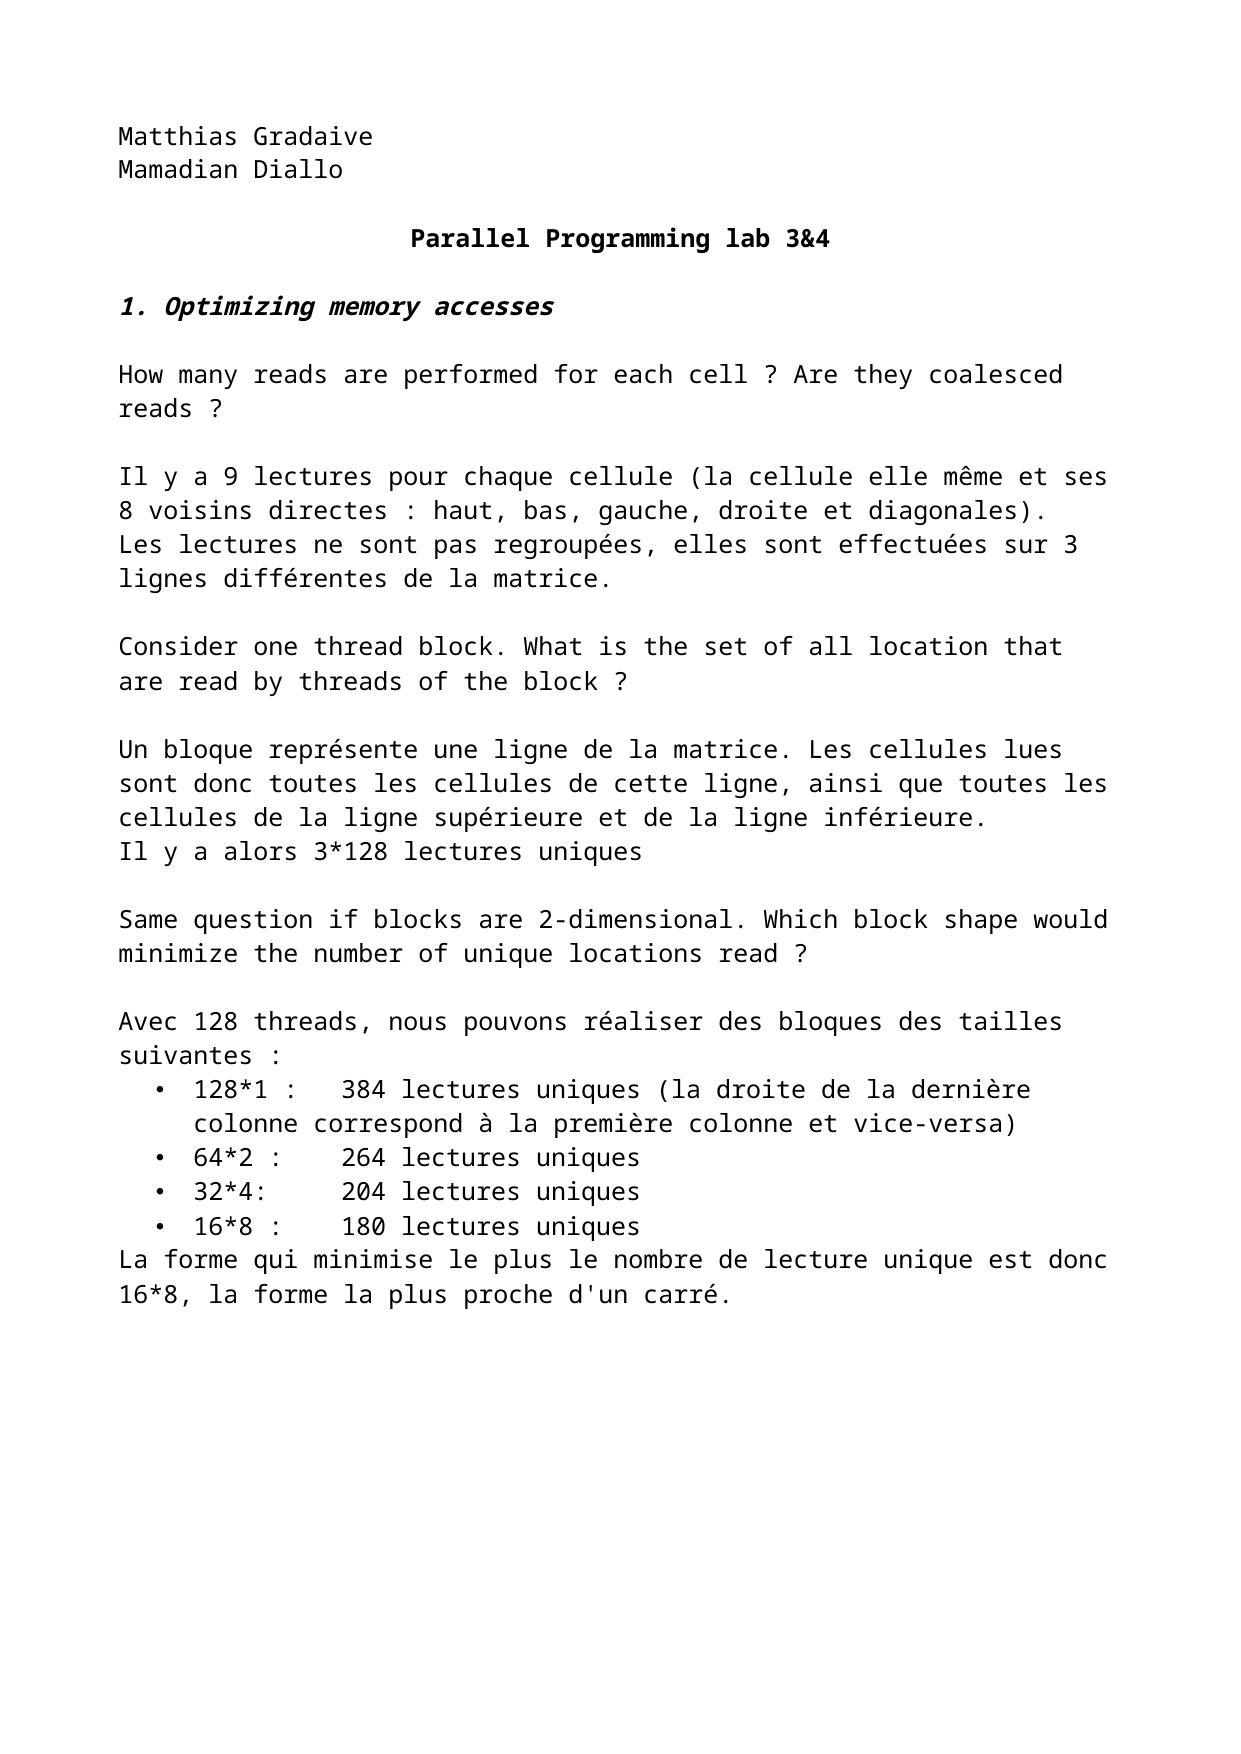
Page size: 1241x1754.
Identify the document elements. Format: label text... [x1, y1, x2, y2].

text Les lectures ne sont pas regroupées, elles sont effectuées sur 3 lignes différentes de la matrice. [118, 527, 1122, 595]
text Un bloque représente une ligne de la matrice. Les cellules lues sont donc toutes les cellules de cette ligne, ainsi que toutes les cellules de la ligne supérieure et de la ligne inférieure. [118, 731, 1122, 833]
text Parallel Programming lab 3&4 [118, 220, 1122, 254]
text Same question if blocks are 2-dimensional. Which block shape would minimize the number of unique locations read ? [118, 902, 1122, 970]
text How many reads are performed for each cell ? Are they coalesced reads ? [118, 357, 1122, 425]
text Mamadian Diallo [118, 152, 1122, 186]
text Matthias Gradaive [118, 118, 1122, 152]
text 1. Optimizing memory accesses [118, 288, 1122, 322]
list 32*4: 204 lectures uniques [156, 1174, 1122, 1208]
text Il y a alors 3*128 lectures uniques [118, 833, 1122, 867]
list 128*1 : 384 lectures uniques (la droite de la dernière colonne correspond à la première colonne et vice-versa) [156, 1072, 1122, 1140]
text Avec 128 threads, nous pouvons réaliser des bloques des tailles suivantes : [118, 1004, 1122, 1072]
text La forme qui minimise le plus le nombre de lecture unique est donc 16*8, la forme la plus proche d'un carré. [118, 1242, 1122, 1310]
list 16*8 : 180 lectures uniques [156, 1208, 1122, 1242]
text Consider one thread block. What is the set of all location that are read by threads of the block ? [118, 629, 1122, 697]
list 64*2 : 264 lectures uniques [156, 1140, 1122, 1174]
text Il y a 9 lectures pour chaque cellule (la cellule elle même et ses 8 voisins directes : haut, bas, gauche, droite et diagonales). [118, 425, 1122, 527]
